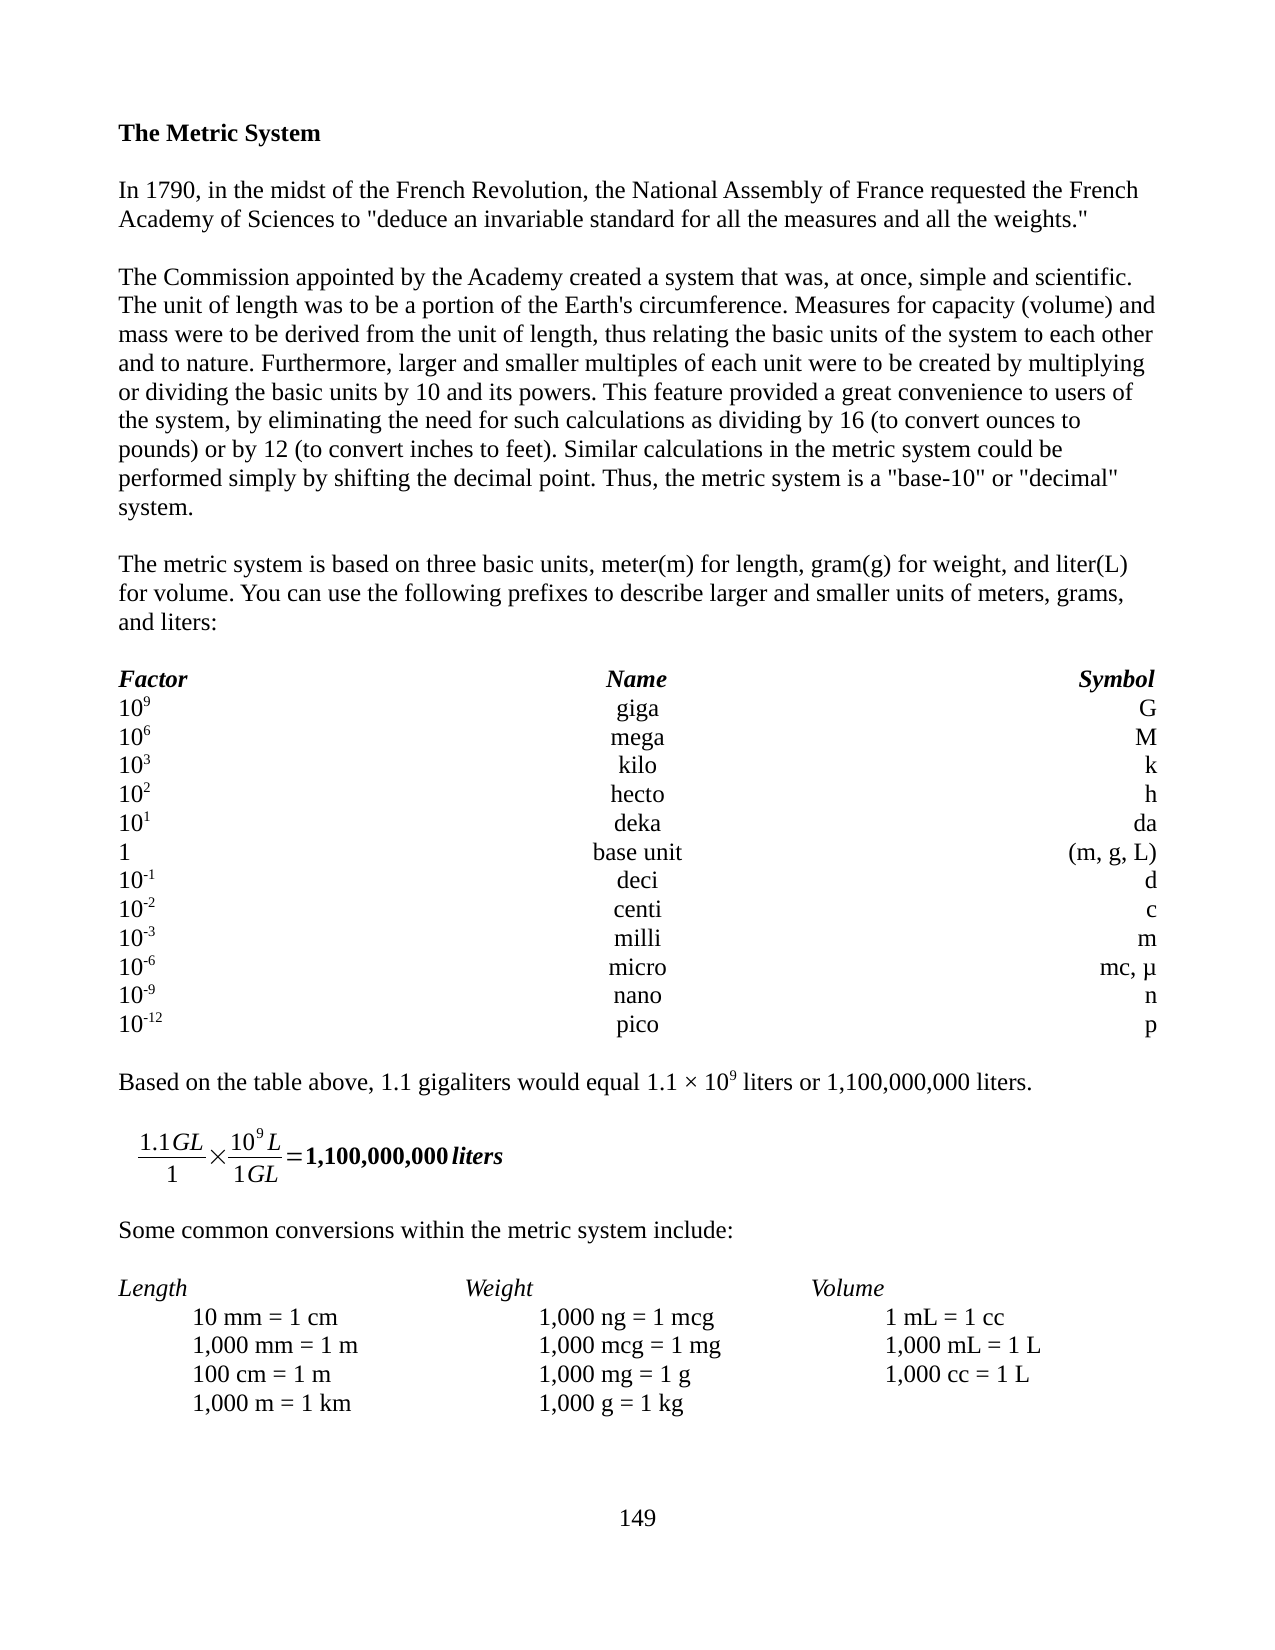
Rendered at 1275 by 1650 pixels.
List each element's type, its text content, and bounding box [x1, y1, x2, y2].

table_cell c [811, 894, 1157, 923]
text 1,000 m = 1 km [192, 1388, 464, 1417]
table_cell M [811, 722, 1157, 751]
text Volume [811, 1273, 1157, 1302]
text The Metric System [118, 118, 1157, 147]
text The Commission appointed by the Academy created a system that was, at once, simple and scientific. The unit of length was to be a portion of the Earth's circumference. Measures for capacity (volume) and mass were to be derived from the unit of length, thus relating the basic units of the system to each other and to nature. Furthermore, larger and smaller multiples of each unit were to be created by multiplying or dividing the basic units by 10 and its powers. This feature provided a great convenience to users of the system, by eliminating the need for such calculations as dividing by 16 (to convert ounces to pounds) or by 12 (to convert inches to feet). Similar calculations in the metric system could be performed simply by shifting the decimal point. Thus, the metric system is a "base-10" or "decimal" system. [118, 262, 1157, 521]
table_cell giga [464, 693, 811, 722]
table_cell hecto [464, 779, 811, 808]
table_cell 102 [118, 779, 464, 808]
table_cell centi [464, 894, 811, 923]
text 1,000 mL = 1 L [884, 1331, 1157, 1359]
table_cell 10-1 [118, 866, 464, 894]
text Some common conversions within the metric system include: [118, 1216, 1157, 1244]
text 10 mm = 1 cm [192, 1302, 464, 1331]
table_cell milli [464, 923, 811, 952]
table_cell k [811, 751, 1157, 779]
text The metric system is based on three basic units, meter(m) for length, gram(g) for weight, and liter(L) for volume. You can use the following prefixes to describe larger and smaller units of meters, grams, and liters: [118, 549, 1157, 636]
text 100 cm = 1 m [192, 1359, 464, 1388]
text In 1790, in the midst of the French Revolution, the National Assembly of France requested the French Academy of Sciences to "deduce an invariable standard for all the measures and all the weights." [118, 176, 1157, 233]
table_cell 106 [118, 722, 464, 751]
table_cell 103 [118, 751, 464, 779]
table_cell h [811, 779, 1157, 808]
table_cell pico [464, 1009, 811, 1038]
text Based on the table above, 1.1 gigaliters would equal 1.1 × 109 liters or 1,100,000,000 liters. [118, 1067, 1157, 1096]
table_cell 109 [118, 693, 464, 722]
table_cell mega [464, 722, 811, 751]
table_cell p [811, 1009, 1157, 1038]
text Weight [464, 1273, 811, 1302]
text Length [118, 1273, 464, 1302]
table_cell base unit [464, 837, 811, 866]
text 1,000 mm = 1 m [192, 1331, 464, 1359]
table_cell 1 [118, 837, 464, 866]
table_cell 10-6 [118, 952, 464, 981]
table_cell kilo [464, 751, 811, 779]
table_cell d [811, 866, 1157, 894]
table_header Factor [118, 664, 464, 693]
table_cell deka [464, 808, 811, 837]
table_cell mc, µ [811, 952, 1157, 981]
table_cell 10-9 [118, 981, 464, 1009]
table_cell nano [464, 981, 811, 1009]
table_cell 10-3 [118, 923, 464, 952]
text 1,000 g = 1 kg [538, 1388, 811, 1417]
table_header Symbol [811, 664, 1157, 693]
table_cell n [811, 981, 1157, 1009]
text 1 mL = 1 cc [884, 1302, 1157, 1331]
table_cell G [811, 693, 1157, 722]
table_cell deci [464, 866, 811, 894]
text 1,000 cc = 1 L [884, 1359, 1157, 1388]
text 1,000 ng = 1 mcg [538, 1302, 811, 1331]
text 1,000 mcg = 1 mg [538, 1331, 811, 1359]
table_cell 101 [118, 808, 464, 837]
table_cell micro [464, 952, 811, 981]
table_cell da [811, 808, 1157, 837]
table_cell 10-12 [118, 1009, 464, 1038]
table_header Name [464, 664, 811, 693]
table_cell 10-2 [118, 894, 464, 923]
table_cell (m, g, L) [811, 837, 1157, 866]
text 1,000 mg = 1 g [538, 1359, 811, 1388]
table_cell m [811, 923, 1157, 952]
